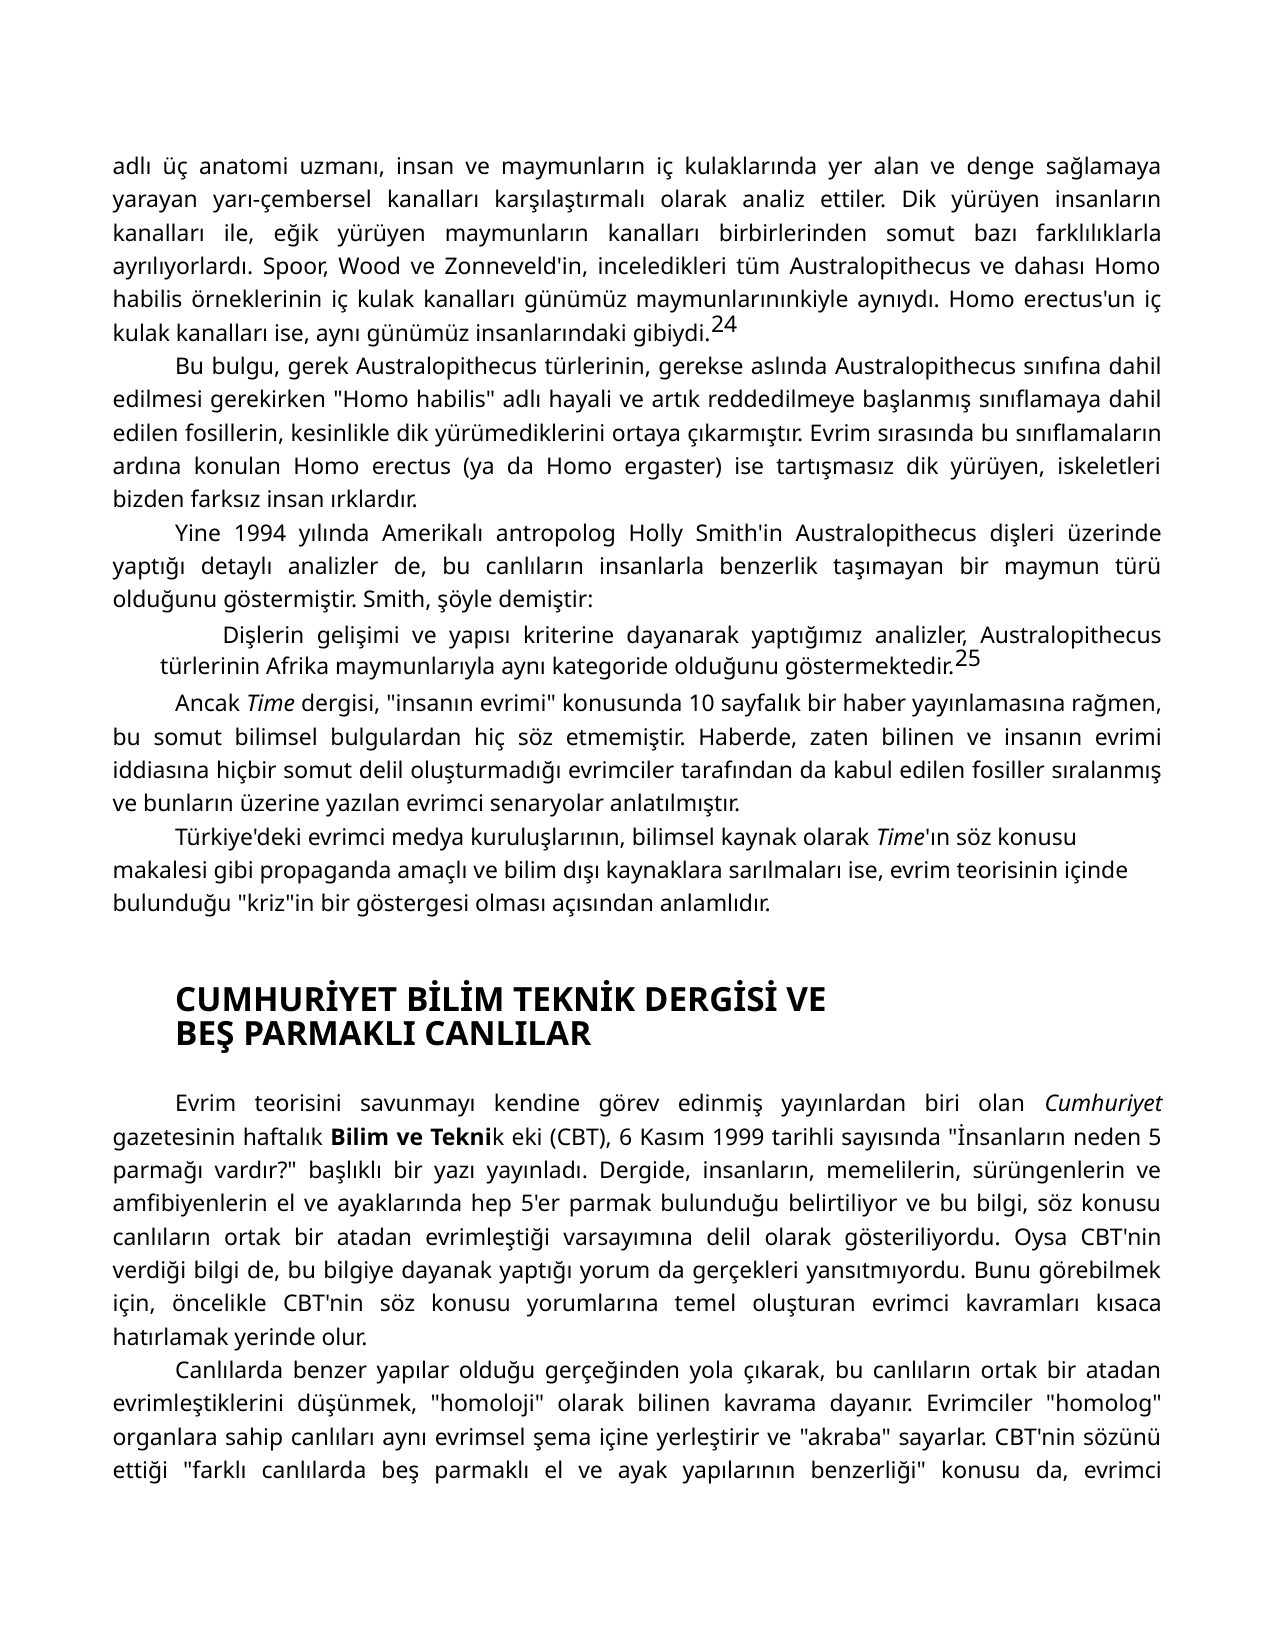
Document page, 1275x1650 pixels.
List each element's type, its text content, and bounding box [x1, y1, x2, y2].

text BEŞ PARMAKLI CANLILAR [112, 1018, 1162, 1052]
text CUMHURİYET BİLİM TEKNİK DERGİSİ VE [112, 985, 1162, 1018]
text Türkiye'deki evrimci medya kuruluşlarının, bilimsel kaynak olarak Time'ın söz konusu makalesi gibi propaganda amaçlı ve bilim dışı kaynaklara sarılmaları ise, evrim teorisinin içinde bulunduğu "kriz"in bir göstergesi olması açısından anlamlıdır. [112, 818, 1162, 918]
text Dişlerin gelişimi ve yapısı kriterine dayanarak yaptığımız analizler, Australopithecus türlerinin Afrika maymunlarıyla aynı kategoride olduğunu göstermektedir.25 [160, 618, 1162, 681]
text Bu bulgu, gerek Australopithecus türlerinin, gerekse aslında Australopithecus sınıfına dahil edilmesi gerekirken "Homo habilis" adlı hayali ve artık reddedilmeye başlanmış sınıflamaya dahil edilen fosillerin, kesinlikle dik yürümediklerini ortaya çıkarmıştır. Evrim sırasında bu sınıflamaların ardına konulan Homo erectus (ya da Homo ergaster) ise tartışmasız dik yürüyen, iskeletleri bizden farksız insan ırklardır. [112, 348, 1162, 514]
text Yine 1994 yılında Amerikalı antropolog Holly Smith'in Australopithecus dişleri üzerinde yaptığı detaylı analizler de, bu canlıların insanlarla benzerlik taşımayan bir maymun türü olduğunu göstermiştir. Smith, şöyle demiştir: [112, 514, 1162, 614]
text Canlılarda benzer yapılar olduğu gerçeğinden yola çıkarak, bu canlıların ortak bir atadan evrimleştiklerini düşünmek, "homoloji" olarak bilinen kavrama dayanır. Evrimciler "homolog" organlara sahip canlıları aynı evrimsel şema içine yerleştirir ve "akraba" sayarlar. CBT'nin sözünü ettiği "farklı canlılarda beş parmaklı el ve ayak yapılarının benzerliği" konusu da, evrimci [112, 1352, 1162, 1485]
text Evrim teorisini savunmayı kendine görev edinmiş yayınlardan biri olan Cumhuriyet gazetesinin haftalık Bilim ve Teknik eki (CBT), 6 Kasım 1999 tarihli sayısında "İnsanların neden 5 parmağı vardır?" başlıklı bir yazı yayınladı. Dergide, insanların, memelilerin, sürüngenlerin ve amfibiyenlerin el ve ayaklarında hep 5'er parmak bulunduğu belirtiliyor ve bu bilgi, söz konusu canlıların ortak bir atadan evrimleştiği varsayımına delil olarak gösteriliyordu. Oysa CBT'nin verdiği bilgi de, bu bilgiye dayanak yaptığı yorum da gerçekleri yansıtmıyordu. Bunu görebilmek için, öncelikle CBT'nin söz konusu yorumlarına temel oluşturan evrimci kavramları kısaca hatırlamak yerinde olur. [112, 1085, 1162, 1352]
text Ancak Time dergisi, "insanın evrimi" konusunda 10 sayfalık bir haber yayınlamasına rağmen, bu somut bilimsel bulgulardan hiç söz etmemiştir. Haberde, zaten bilinen ve insanın evrimi iddiasına hiçbir somut delil oluşturmadığı evrimciler tarafından da kabul edilen fosiller sıralanmış ve bunların üzerine yazılan evrimci senaryolar anlatılmıştır. [112, 685, 1162, 818]
text adlı üç anatomi uzmanı, insan ve maymunların iç kulaklarında yer alan ve denge sağlamaya yarayan yarı-çembersel kanalları karşılaştırmalı olarak analiz ettiler. Dik yürüyen insanların kanalları ile, eğik yürüyen maymunların kanalları birbirlerinden somut bazı farklılıklarla ayrılıyorlardı. Spoor, Wood ve Zonneveld'in, inceledikleri tüm Australopithecus ve dahası Homo habilis örneklerinin iç kulak kanalları günümüz maymunlarınınkiyle aynıydı. Homo erectus'un iç kulak kanalları ise, aynı günümüz insanlarındaki gibiydi.24 [112, 148, 1162, 348]
